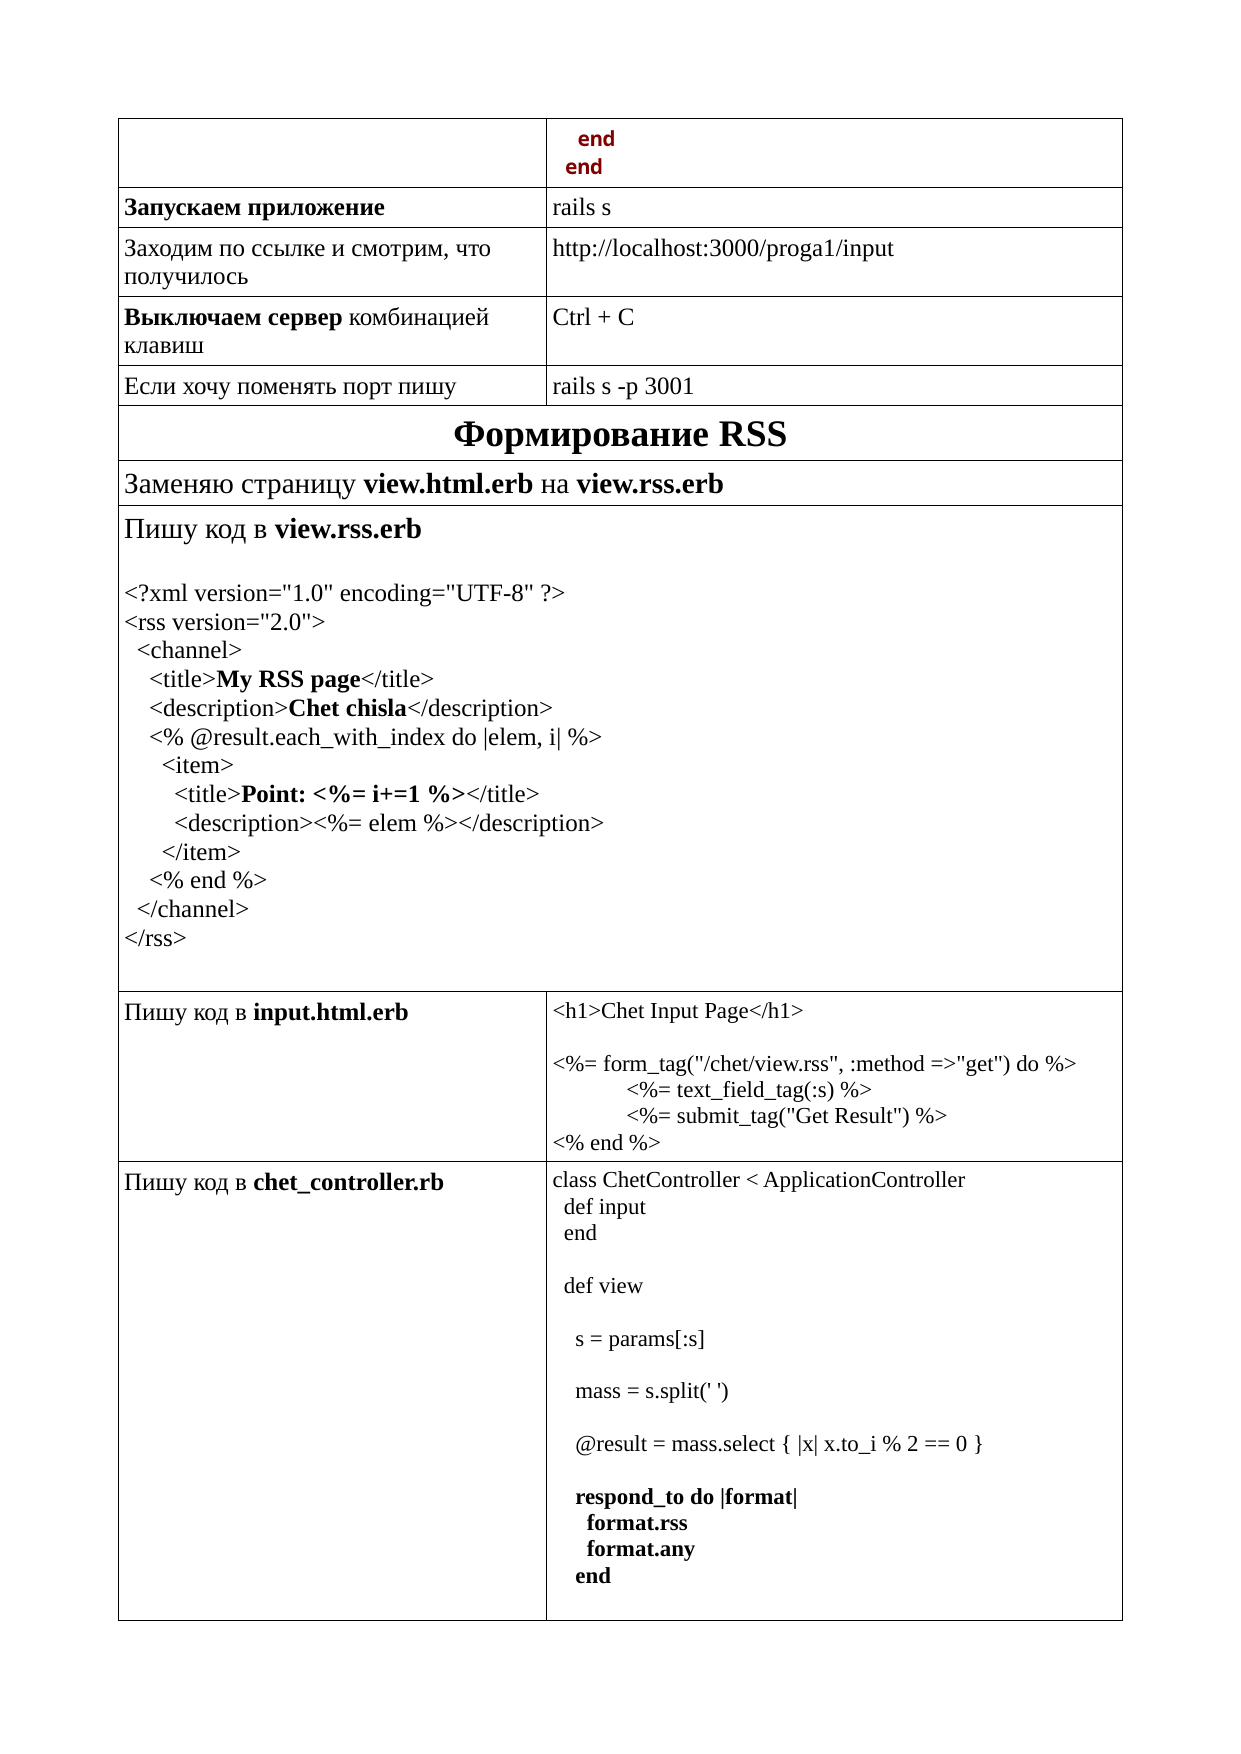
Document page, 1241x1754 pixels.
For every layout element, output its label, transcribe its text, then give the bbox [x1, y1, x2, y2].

table_cell Если хочу поменять порт пишу [119, 366, 546, 405]
table_cell Запускаем приложение [119, 188, 546, 227]
table_cell Выключаем сервер комбинацией клавиш [119, 297, 546, 365]
table_cell Формирование RSS [119, 406, 1122, 460]
table_cell <h1>Chet Input Page</h1> <%= form_tag("/chet/view.rss", :method =>"get") do %> <%= text_field_tag(:s) %> <%= submit_tag("Get Result") %> <% end %> [547, 992, 1122, 1161]
table_cell http://localhost:3000/proga1/input [547, 228, 1122, 296]
table_cell Пишу код в input.html.erb [119, 992, 546, 1161]
table_cell Ctrl + C [547, 297, 1122, 365]
table_cell Заменяю страницу view.html.erb на view.rss.erb [119, 461, 1122, 505]
table_cell Заходим по ссылке и смотрим, что получилось [119, 228, 546, 296]
table_cell end end [547, 119, 1122, 187]
table_cell Пишу код в chet_controller.rb [119, 1162, 546, 1620]
table_cell Пишу код в view.rss.erb <?xml version="1.0" encoding="UTF-8" ?> <rss version="2.0"> <channel> <title>My RSS page</title> <description>Chet chisla</description> <% @result.each_with_index do |elem, i| %> <item> <title>Point: <%= i+=1 %></title> <description><%= elem %></description> </item> <% end %> </channel> </rss> [119, 506, 1122, 991]
table_cell class ChetController < ApplicationController def input end def view s = params[:s] mass = s.split(' ') @result = mass.select { |x| x.to_i % 2 == 0 } respond_to do |format| format.rss format.any end [547, 1162, 1122, 1620]
table_cell rails s -p 3001 [547, 366, 1122, 405]
table_cell rails s [547, 188, 1122, 227]
table_cell [119, 119, 546, 187]
